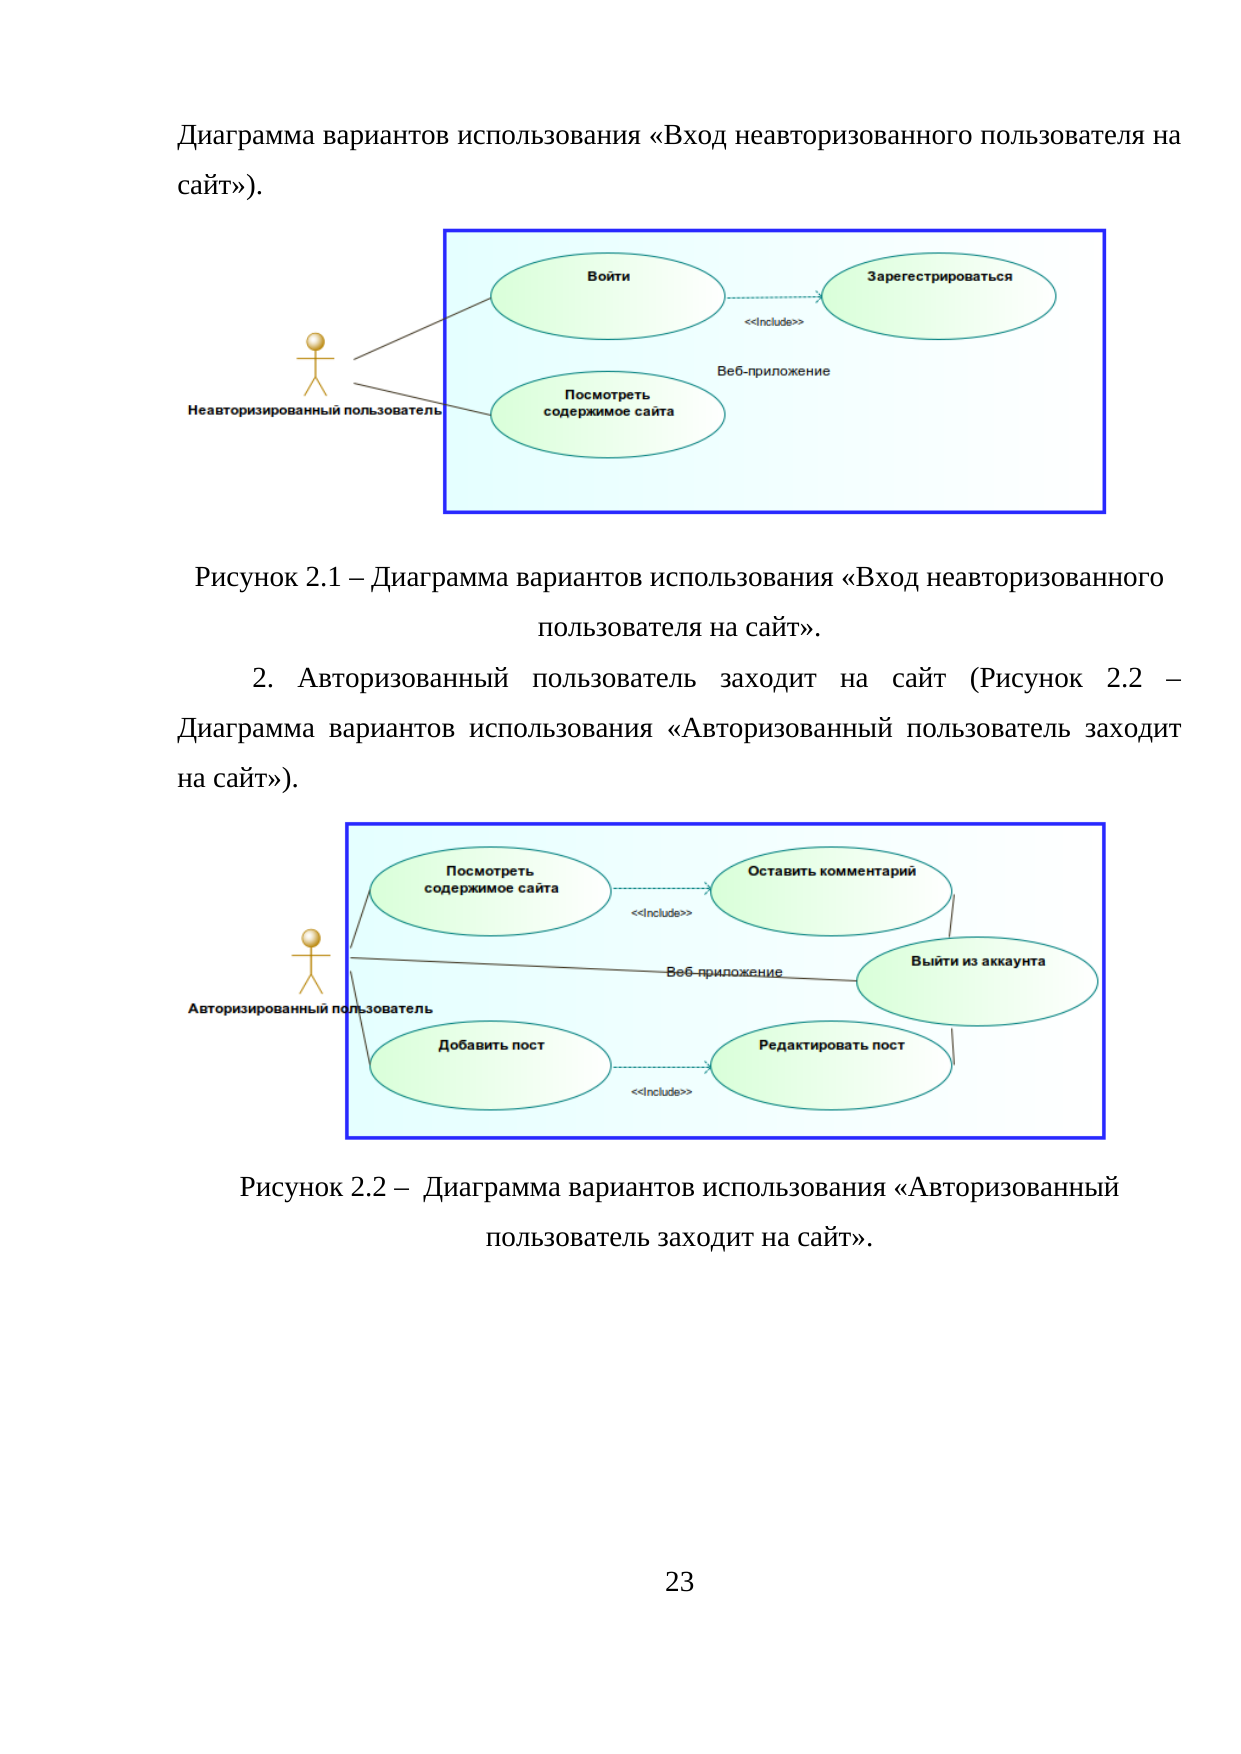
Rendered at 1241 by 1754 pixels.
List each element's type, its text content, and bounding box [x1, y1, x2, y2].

picture [177, 810, 1118, 1152]
picture [177, 217, 1118, 526]
text Рисунок 2.2 – Диаграмма вариантов использования «Авторизованный пользователь заходит на сайт». [177, 811, 1182, 1253]
text Рисунок 2.1 – Диаграмма вариантов использования «Вход неавторизованного пользователя на сайт». [177, 218, 1182, 643]
text Диаграмма вариантов использования «Вход неавторизованного пользователя на сайт»). [177, 117, 1182, 201]
text 2. Авторизованный пользователь заходит на сайт (Рисунок 2.2 – Диаграмма вариантов использования «Авторизованный пользователь заходит на сайт»). [177, 660, 1182, 794]
